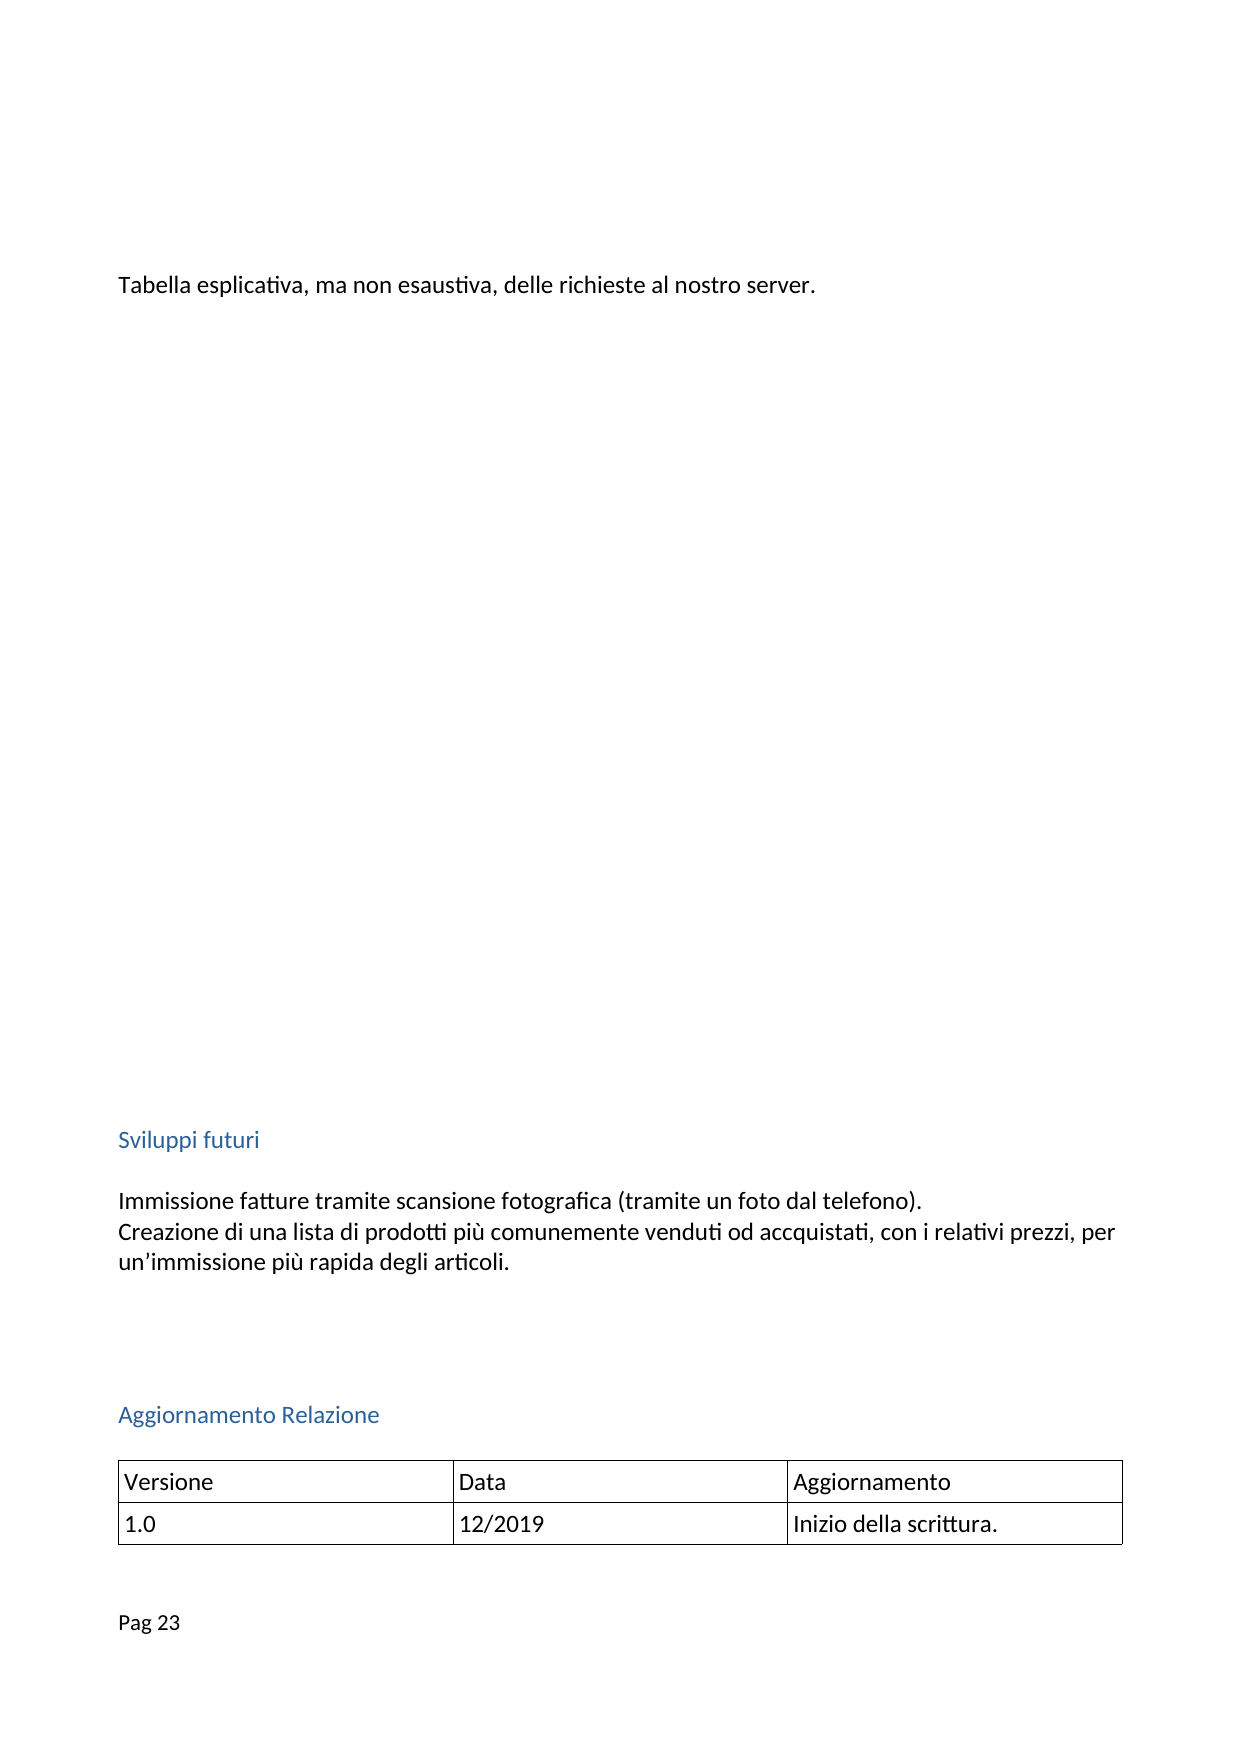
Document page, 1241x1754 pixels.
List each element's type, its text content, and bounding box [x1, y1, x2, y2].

text Tabella esplicativa, ma non esaustiva, delle richieste al nostro server. [118, 270, 1122, 300]
text Sviluppi futuri [118, 1124, 1122, 1155]
table_header Aggiornamento [788, 1461, 1122, 1502]
table_cell Inizio della scrittura. [788, 1503, 1122, 1544]
table_cell 12/2019 [454, 1503, 787, 1544]
text Aggiornamento Relazione [118, 1399, 1122, 1429]
table_header Data [454, 1461, 787, 1502]
text Creazione di una lista di prodotti più comunemente venduti od accquistati, con i relativi prezzi, per un’immissione più rapida degli articoli. [118, 1216, 1122, 1277]
text Immissione fatture tramite scansione fotografica (tramite un foto dal telefono). [118, 1185, 1122, 1216]
table_header Versione [119, 1461, 453, 1502]
table_cell 1.0 [119, 1503, 453, 1544]
